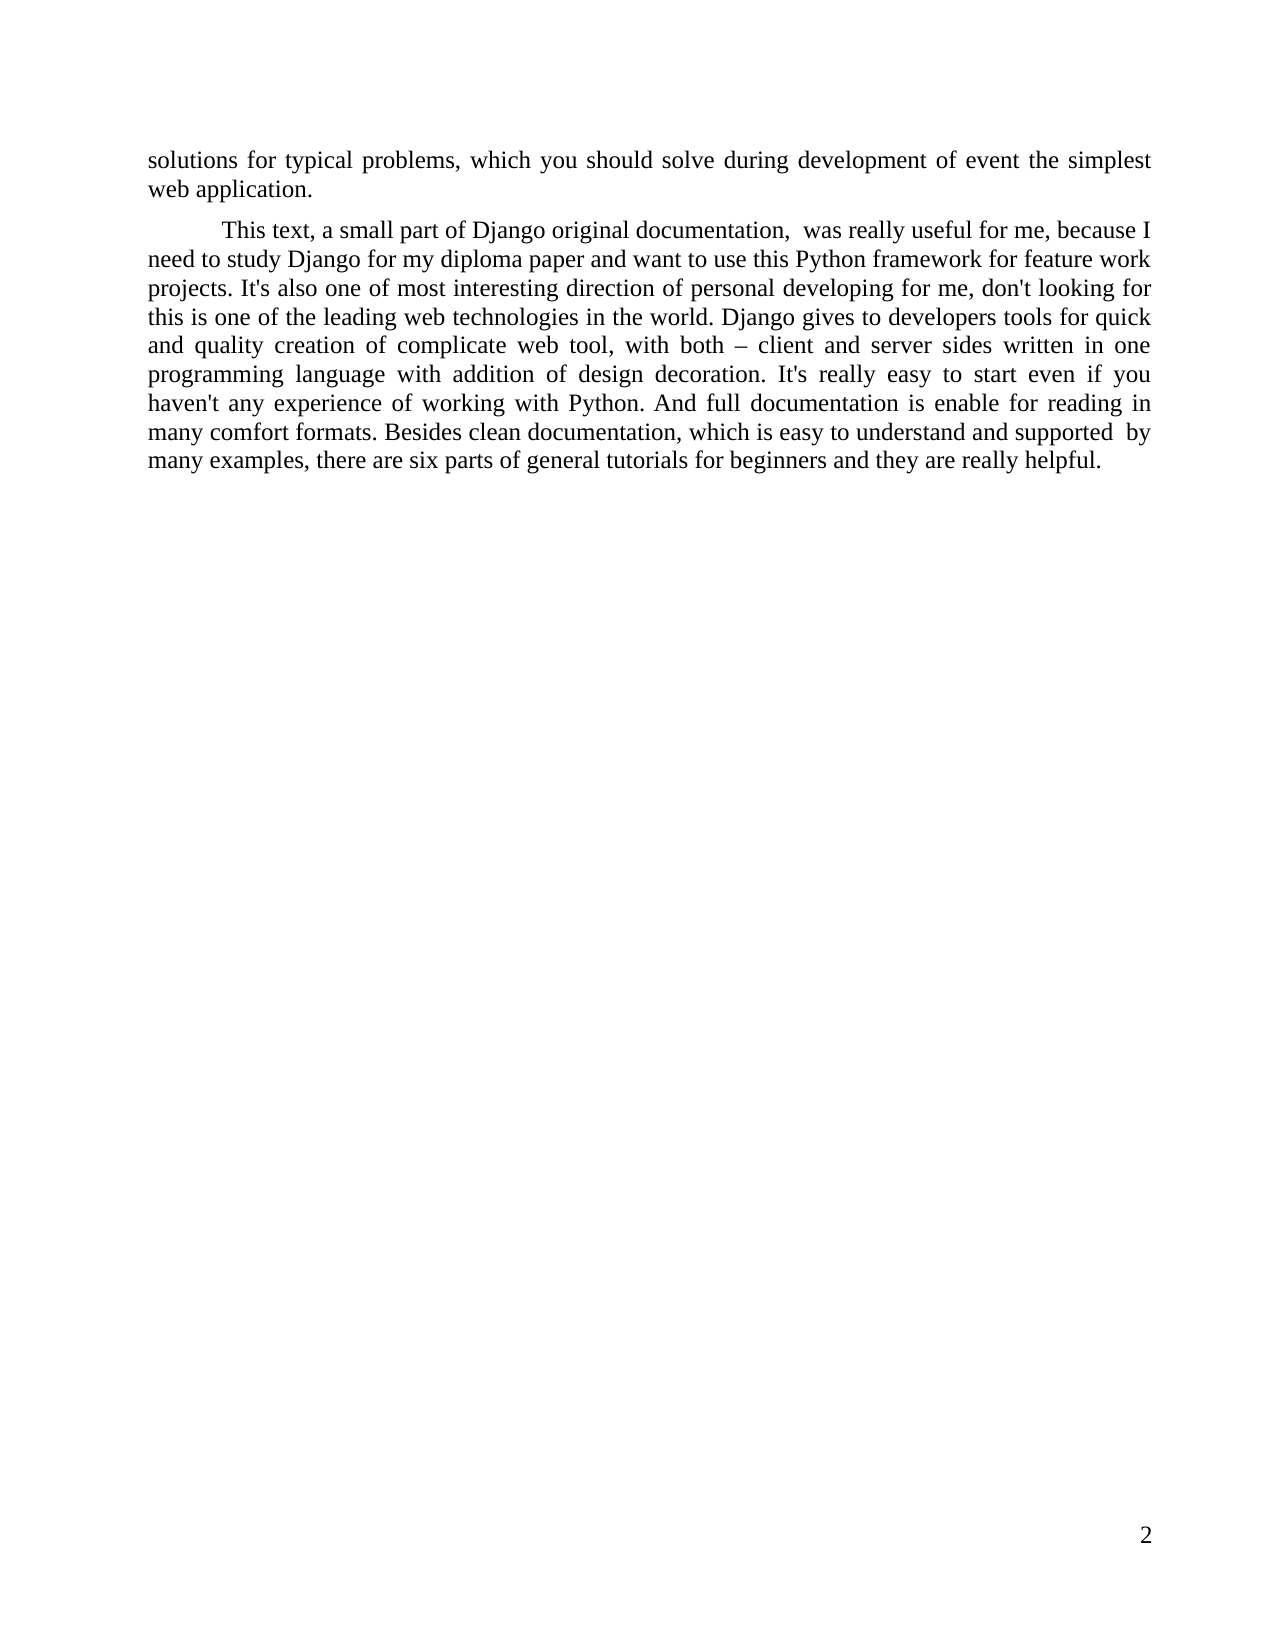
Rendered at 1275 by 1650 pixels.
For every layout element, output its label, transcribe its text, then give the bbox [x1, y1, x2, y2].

text This text, a small part of Django original documentation, was really useful for me, because I need to study Django for my diploma paper and want to use this Python framework for feature work projects. It's also one of most interesting direction of personal developing for me, don't looking for this is one of the leading web technologies in the world. Django gives to developers tools for quick and quality creation of complicate web tool, with both – client and server sides written in one programming language with addition of design decoration. It's really easy to start even if you haven't any experience of working with Python. And full documentation is enable for reading in many comfort formats. Besides clean documentation, which is easy to understand and supported by many examples, there are six parts of general tutorials for beginners and they are really helpful. [148, 215, 1152, 474]
text solutions for typical problems, which you should solve during development of event the simplest web application. [148, 145, 1152, 203]
